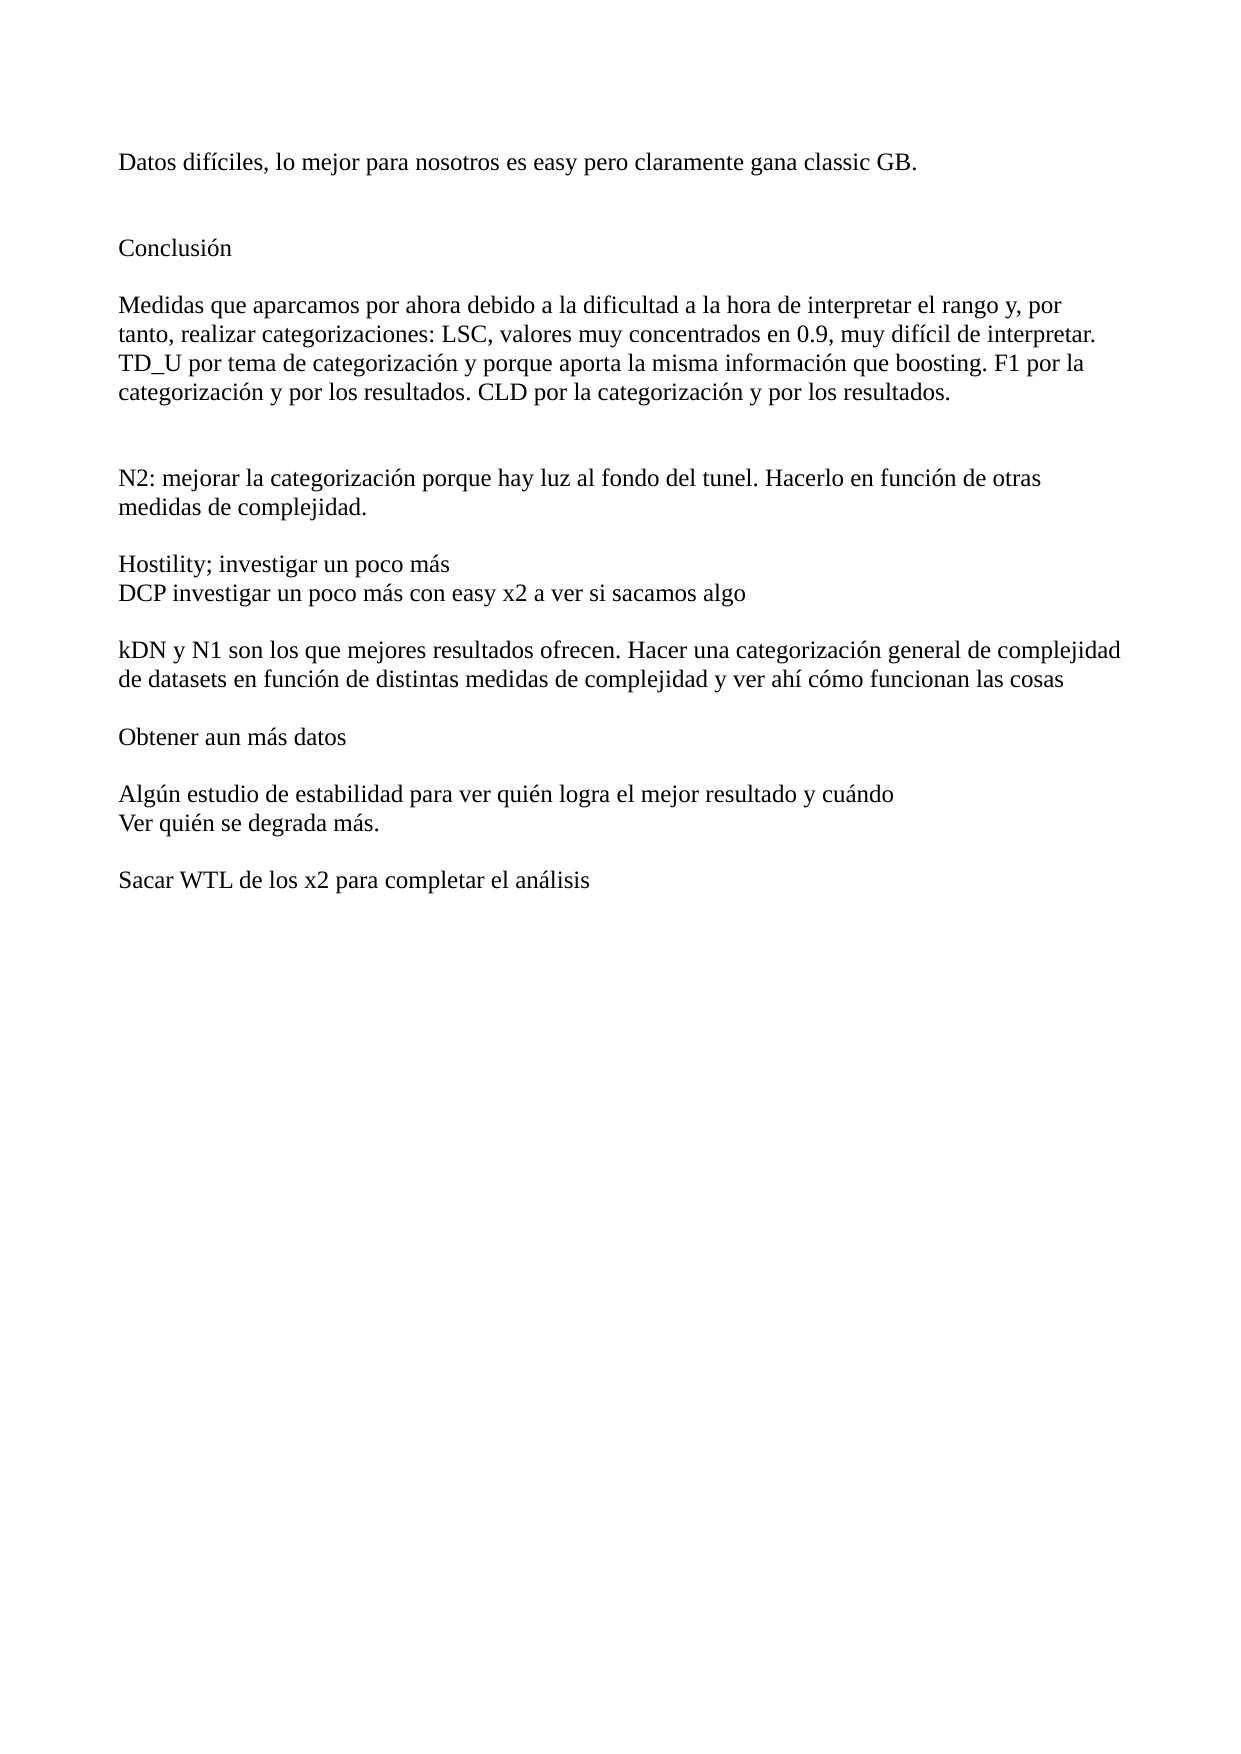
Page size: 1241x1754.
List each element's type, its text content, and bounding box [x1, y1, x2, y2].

text N2: mejorar la categorización porque hay luz al fondo del tunel. Hacerlo en función de otras medidas de complejidad. [118, 463, 1122, 521]
text Sacar WTL de los x2 para completar el análisis [118, 866, 1122, 894]
text Ver quién se degrada más. [118, 808, 1122, 837]
text kDN y N1 son los que mejores resultados ofrecen. Hacer una categorización general de complejidad de datasets en función de distintas medidas de complejidad y ver ahí cómo funcionan las cosas [118, 636, 1122, 693]
text DCP investigar un poco más con easy x2 a ver si sacamos algo [118, 578, 1122, 607]
text Hostility; investigar un poco más [118, 549, 1122, 578]
text Medidas que aparcamos por ahora debido a la dificultad a la hora de interpretar el rango y, por tanto, realizar categorizaciones: LSC, valores muy concentrados en 0.9, muy difícil de interpretar. TD_U por tema de categorización y porque aporta la misma información que boosting. F1 por la categorización y por los resultados. CLD por la categorización y por los resultados. [118, 291, 1122, 406]
text Obtener aun más datos [118, 722, 1122, 751]
text Algún estudio de estabilidad para ver quién logra el mejor resultado y cuándo [118, 779, 1122, 808]
text Datos difíciles, lo mejor para nosotros es easy pero claramente gana classic GB. [118, 147, 1122, 176]
text Conclusión [118, 233, 1122, 262]
